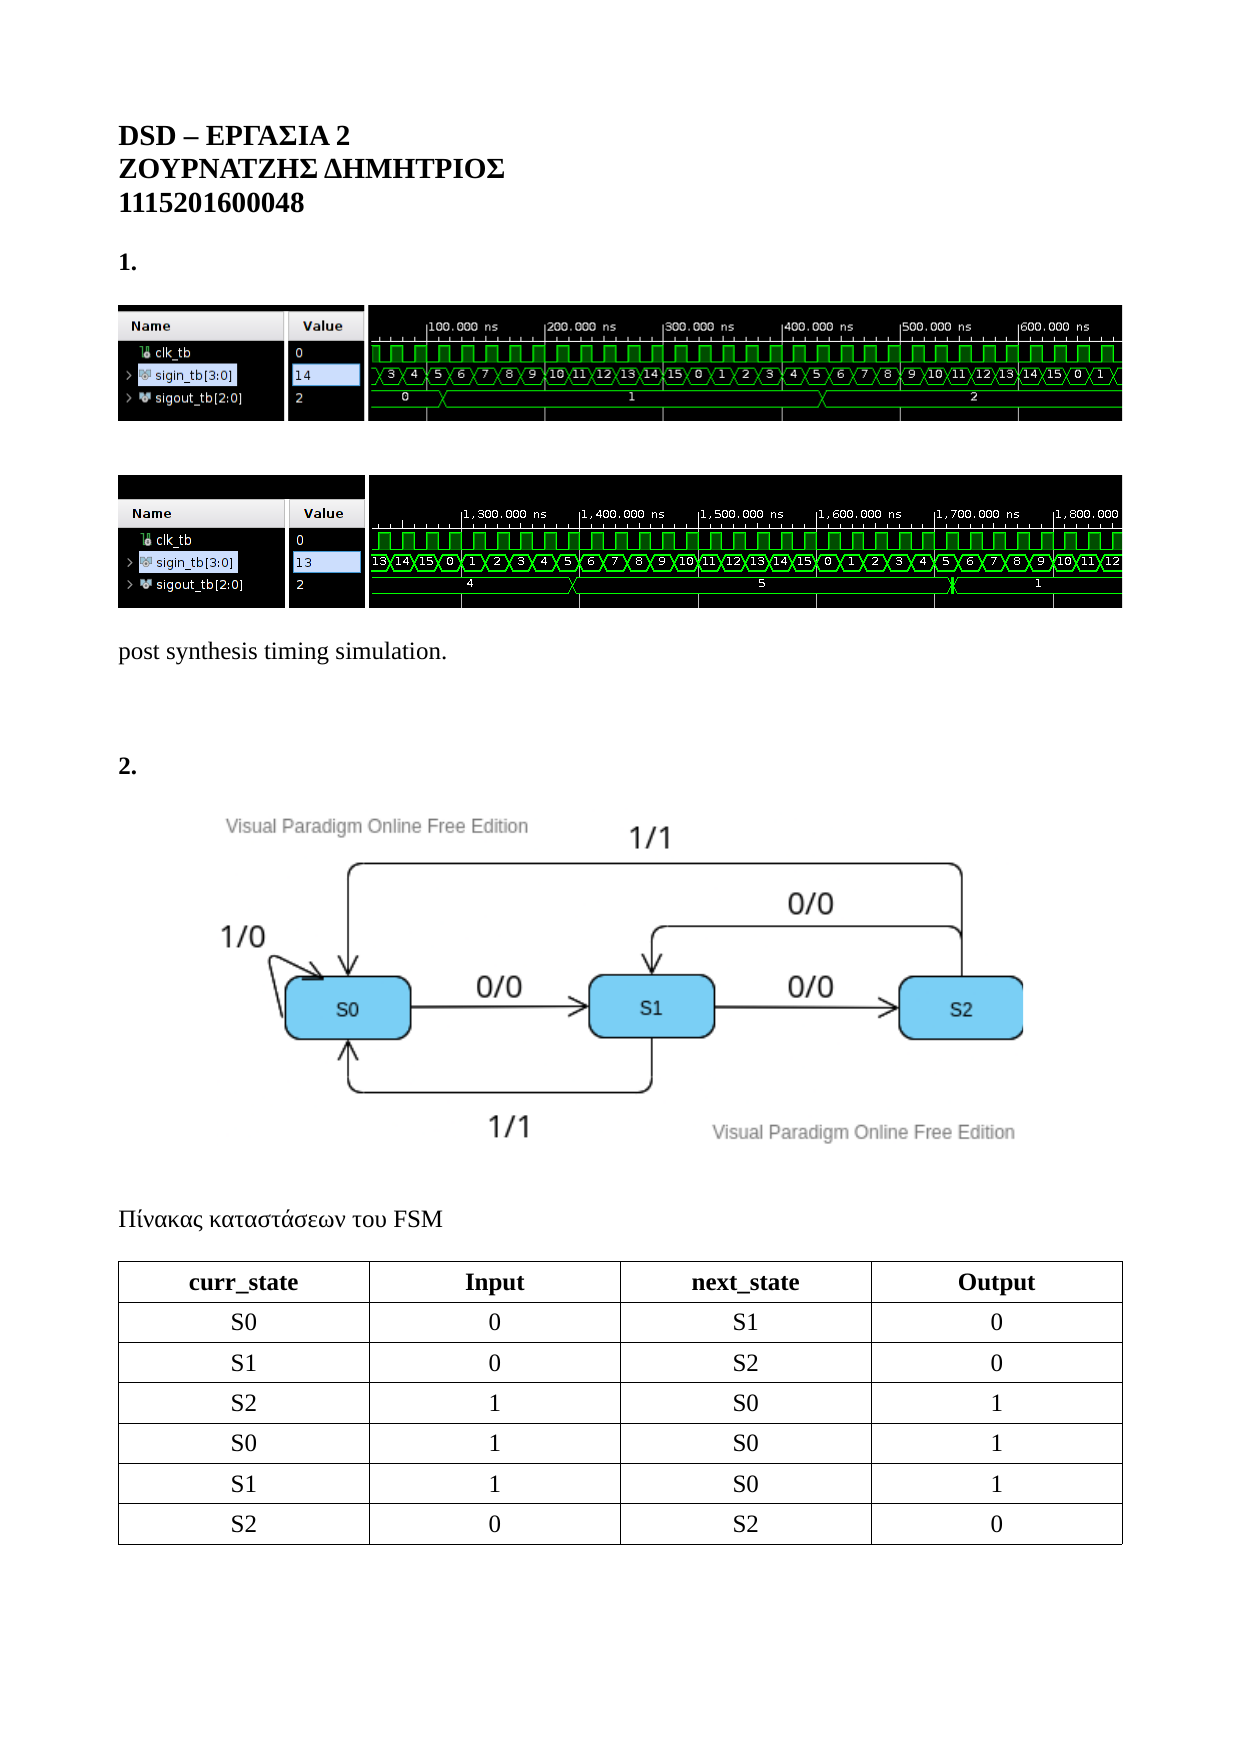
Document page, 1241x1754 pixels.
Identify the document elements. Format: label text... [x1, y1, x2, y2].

text ΖΟΥΡΝΑΤΖΗΣ ΔΗΜΗΤΡΙΟΣ [118, 152, 1122, 185]
table_cell S2 [621, 1504, 871, 1543]
table_cell 1 [872, 1383, 1122, 1423]
table_cell 0 [872, 1303, 1122, 1342]
table_cell S1 [119, 1464, 369, 1503]
table_cell 1 [370, 1464, 620, 1503]
table_cell 0 [872, 1343, 1122, 1382]
table_cell S0 [119, 1303, 369, 1342]
picture [118, 475, 1123, 608]
text 2. [118, 751, 1122, 780]
table_header curr_state [119, 1262, 369, 1302]
picture [118, 305, 1123, 421]
table_cell S0 [621, 1464, 871, 1503]
table_cell 0 [872, 1504, 1122, 1543]
table_header Output [872, 1262, 1122, 1302]
table_cell 1 [370, 1383, 620, 1423]
text post synthesis timing simulation. [118, 608, 1122, 665]
table_cell S2 [119, 1383, 369, 1423]
table_cell 1 [872, 1424, 1122, 1463]
text Πίνακας καταστάσεων του FSM [118, 809, 1122, 1233]
table_cell S0 [119, 1424, 369, 1463]
table_cell S0 [621, 1383, 871, 1423]
picture [217, 808, 1024, 1147]
text 1115201600048 [118, 185, 1122, 219]
table_cell 1 [370, 1424, 620, 1463]
table_cell 0 [370, 1343, 620, 1382]
table_header Input [370, 1262, 620, 1302]
text [118, 421, 1122, 475]
table_cell S0 [621, 1424, 871, 1463]
table_header next_state [621, 1262, 871, 1302]
table_cell 0 [370, 1504, 620, 1543]
table_cell S2 [119, 1504, 369, 1543]
table_cell 0 [370, 1303, 620, 1342]
table_cell S2 [621, 1343, 871, 1382]
table_cell 1 [872, 1464, 1122, 1503]
text 1. [118, 247, 1122, 276]
table_cell S1 [119, 1343, 369, 1382]
table_cell S1 [621, 1303, 871, 1342]
text DSD – ΕΡΓΑΣΙΑ 2 [118, 118, 1122, 152]
